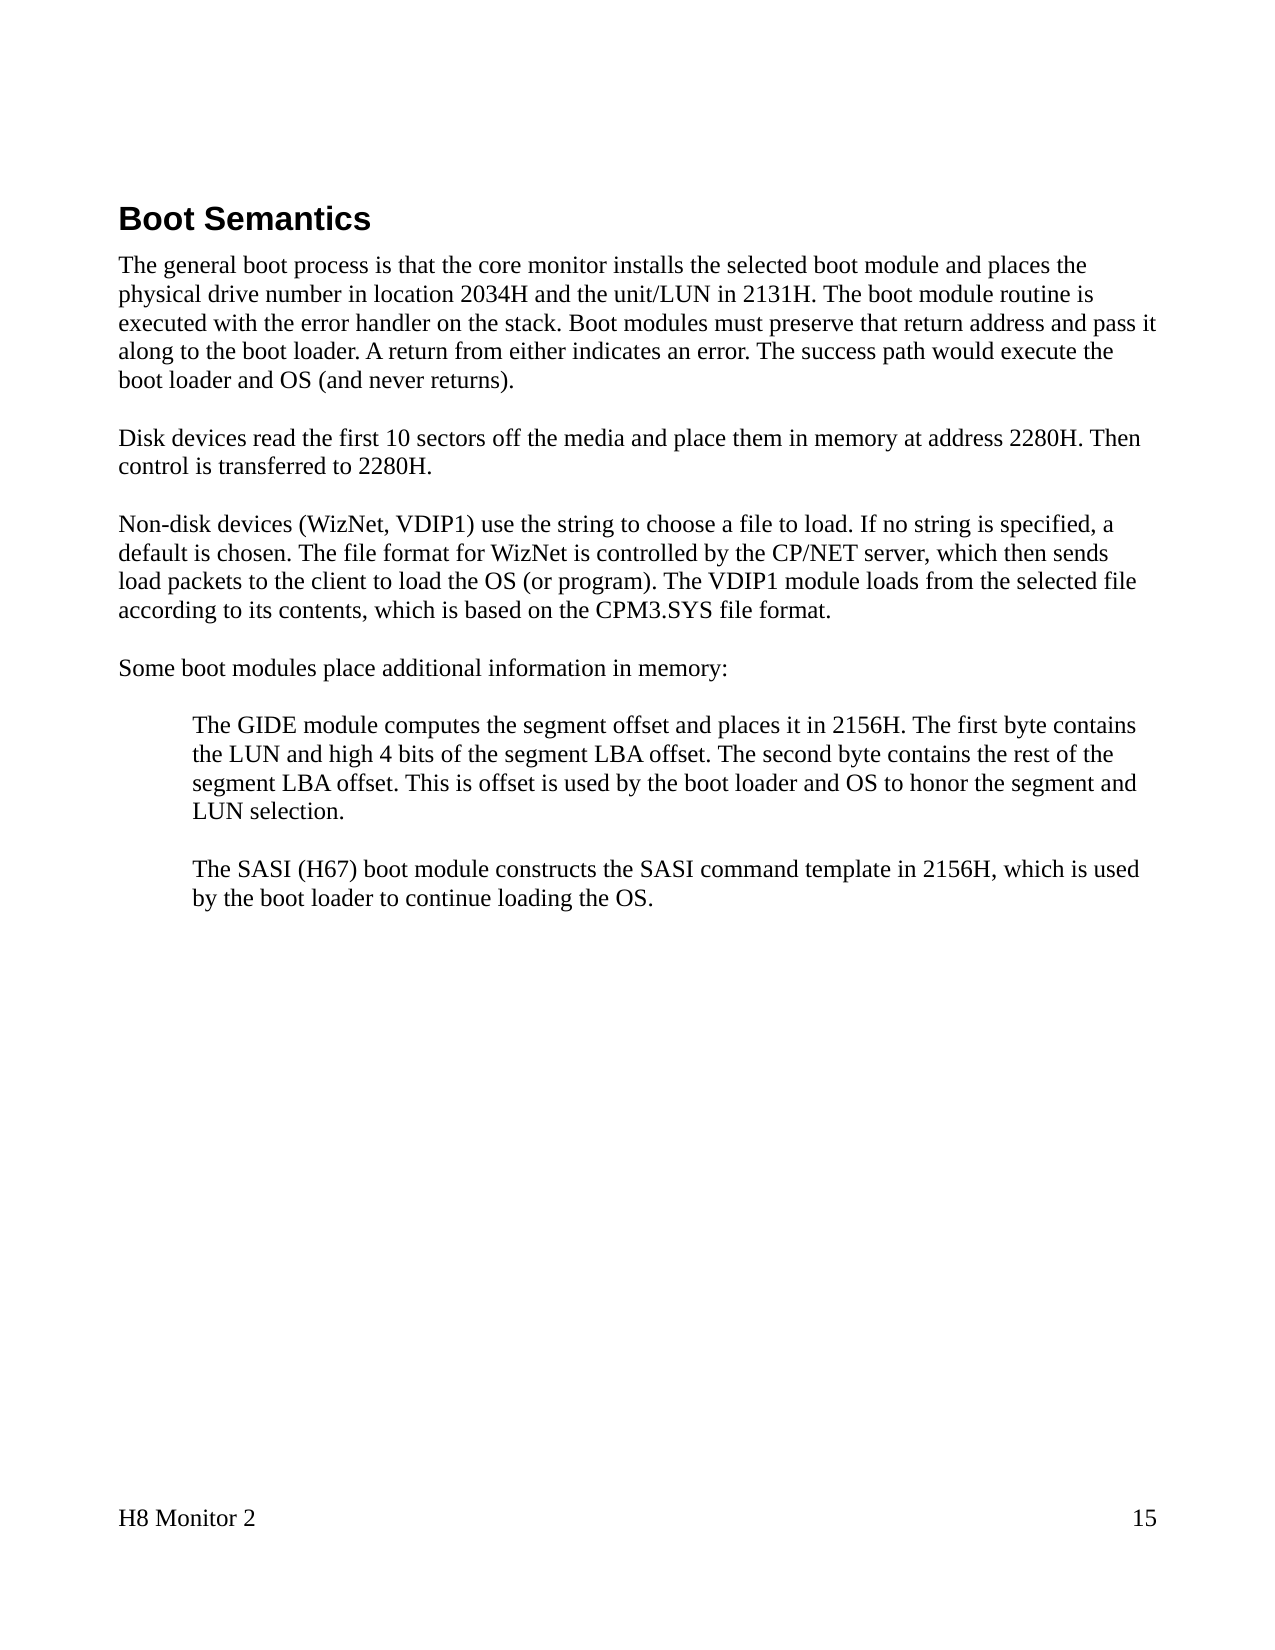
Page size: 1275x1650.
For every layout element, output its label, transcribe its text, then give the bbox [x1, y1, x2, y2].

text Disk devices read the first 10 sectors off the media and place them in memory at address 2280H. Then control is transferred to 2280H. [118, 423, 1157, 480]
subtitle Boot Semantics [118, 199, 1157, 238]
text Some boot modules place additional information in memory: [118, 653, 1157, 681]
text The general boot process is that the core monitor installs the selected boot module and places the physical drive number in location 2034H and the unit/LUN in 2131H. The boot module routine is executed with the error handler on the stack. Boot modules must preserve that return address and pass it along to the boot loader. A return from either indicates an error. The success path would execute the boot loader and OS (and never returns). [118, 250, 1157, 394]
text The SASI (H67) boot module constructs the SASI command template in 2156H, which is used by the boot loader to continue loading the OS. [192, 854, 1157, 911]
text Non-disk devices (WizNet, VDIP1) use the string to choose a file to load. If no string is specified, a default is chosen. The file format for WizNet is controlled by the CP/NET server, which then sends load packets to the client to load the OS (or program). The VDIP1 module loads from the selected file according to its contents, which is based on the CPM3.SYS file format. [118, 509, 1157, 624]
text The GIDE module computes the segment offset and places it in 2156H. The first byte contains the LUN and high 4 bits of the segment LBA offset. The second byte contains the rest of the segment LBA offset. This is offset is used by the boot loader and OS to honor the segment and LUN selection. [192, 710, 1157, 825]
